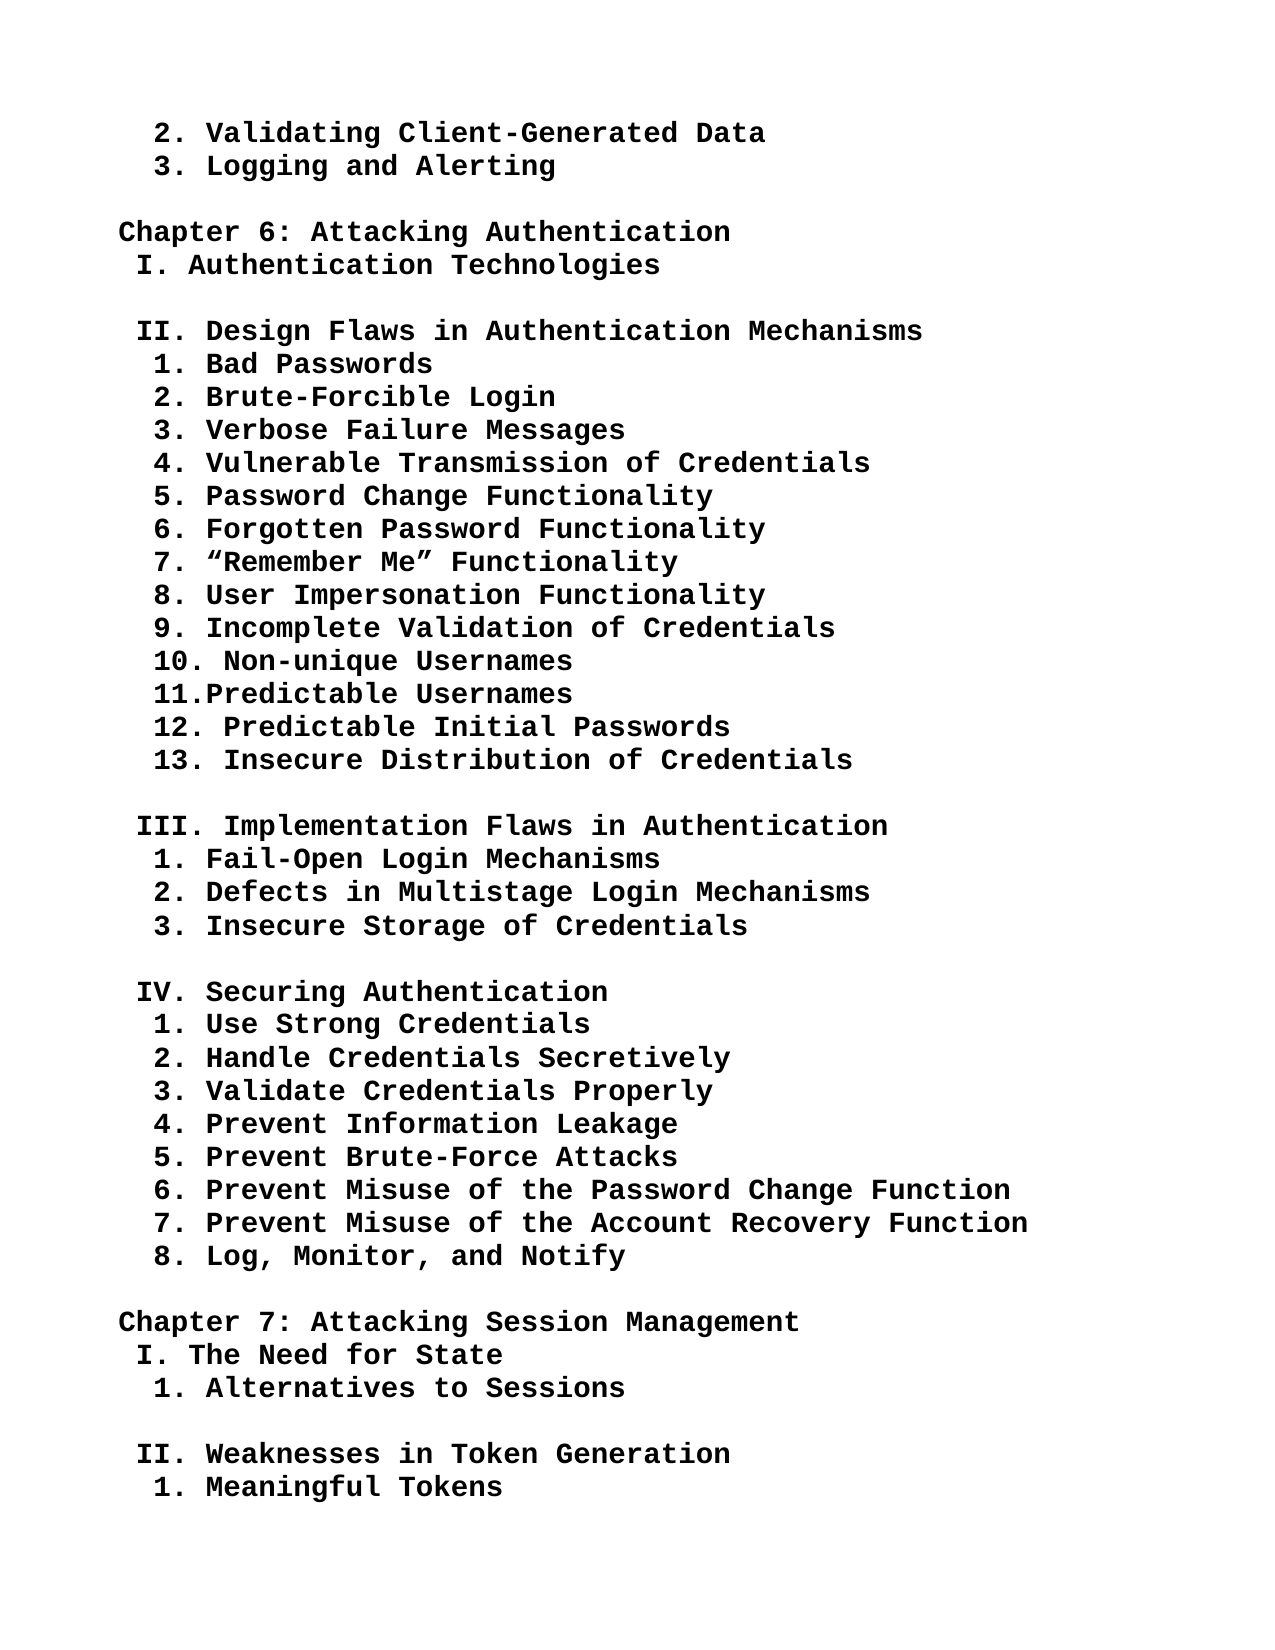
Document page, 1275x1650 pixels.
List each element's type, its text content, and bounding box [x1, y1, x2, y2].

text 8. Log, Monitor, and Notify [118, 1241, 1157, 1274]
text 10. Non-unique Usernames [118, 646, 1157, 679]
text IV. Securing Authentication [118, 977, 1157, 1010]
text 4. Prevent Information Leakage [118, 1109, 1157, 1142]
text 7. Prevent Misuse of the Account Recovery Function [118, 1208, 1157, 1241]
text 1. Fail-Open Login Mechanisms [118, 844, 1157, 878]
text 2. Brute-Forcible Login [118, 382, 1157, 415]
text 3. Insecure Storage of Credentials [118, 911, 1157, 944]
text 2. Handle Credentials Secretively [118, 1043, 1157, 1076]
text 7. “Remember Me” Functionality [118, 547, 1157, 580]
text 6. Prevent Misuse of the Password Change Function [118, 1175, 1157, 1208]
text 5. Password Change Functionality [118, 481, 1157, 514]
text 5. Prevent Brute-Force Attacks [118, 1142, 1157, 1175]
text 13. Insecure Distribution of Credentials [118, 746, 1157, 778]
text 1. Bad Passwords [118, 349, 1157, 382]
text 3. Validate Credentials Properly [118, 1076, 1157, 1109]
text 8. User Impersonation Functionality [118, 580, 1157, 613]
text 11.Predictable Usernames [118, 679, 1157, 712]
text 9. Incomplete Validation of Credentials [118, 613, 1157, 646]
text 2. Validating Client-Generated Data [118, 118, 1157, 151]
text II. Design Flaws in Authentication Mechanisms [118, 316, 1157, 349]
text Chapter 6: Attacking Authentication [118, 217, 1157, 250]
text 1. Alternatives to Sessions [118, 1373, 1157, 1406]
text II. Weaknesses in Token Generation [118, 1439, 1157, 1472]
text 3. Logging and Alerting [118, 151, 1157, 184]
text III. Implementation Flaws in Authentication [118, 812, 1157, 844]
text I. The Need for State [118, 1340, 1157, 1373]
text 1. Meaningful Tokens [118, 1472, 1157, 1505]
text 4. Vulnerable Transmission of Credentials [118, 448, 1157, 481]
text 6. Forgotten Password Functionality [118, 514, 1157, 547]
text Chapter 7: Attacking Session Management [118, 1307, 1157, 1340]
text 2. Defects in Multistage Login Mechanisms [118, 878, 1157, 911]
text 12. Predictable Initial Passwords [118, 712, 1157, 746]
text 1. Use Strong Credentials [118, 1010, 1157, 1043]
text I. Authentication Technologies [118, 250, 1157, 283]
text 3. Verbose Failure Messages [118, 415, 1157, 448]
